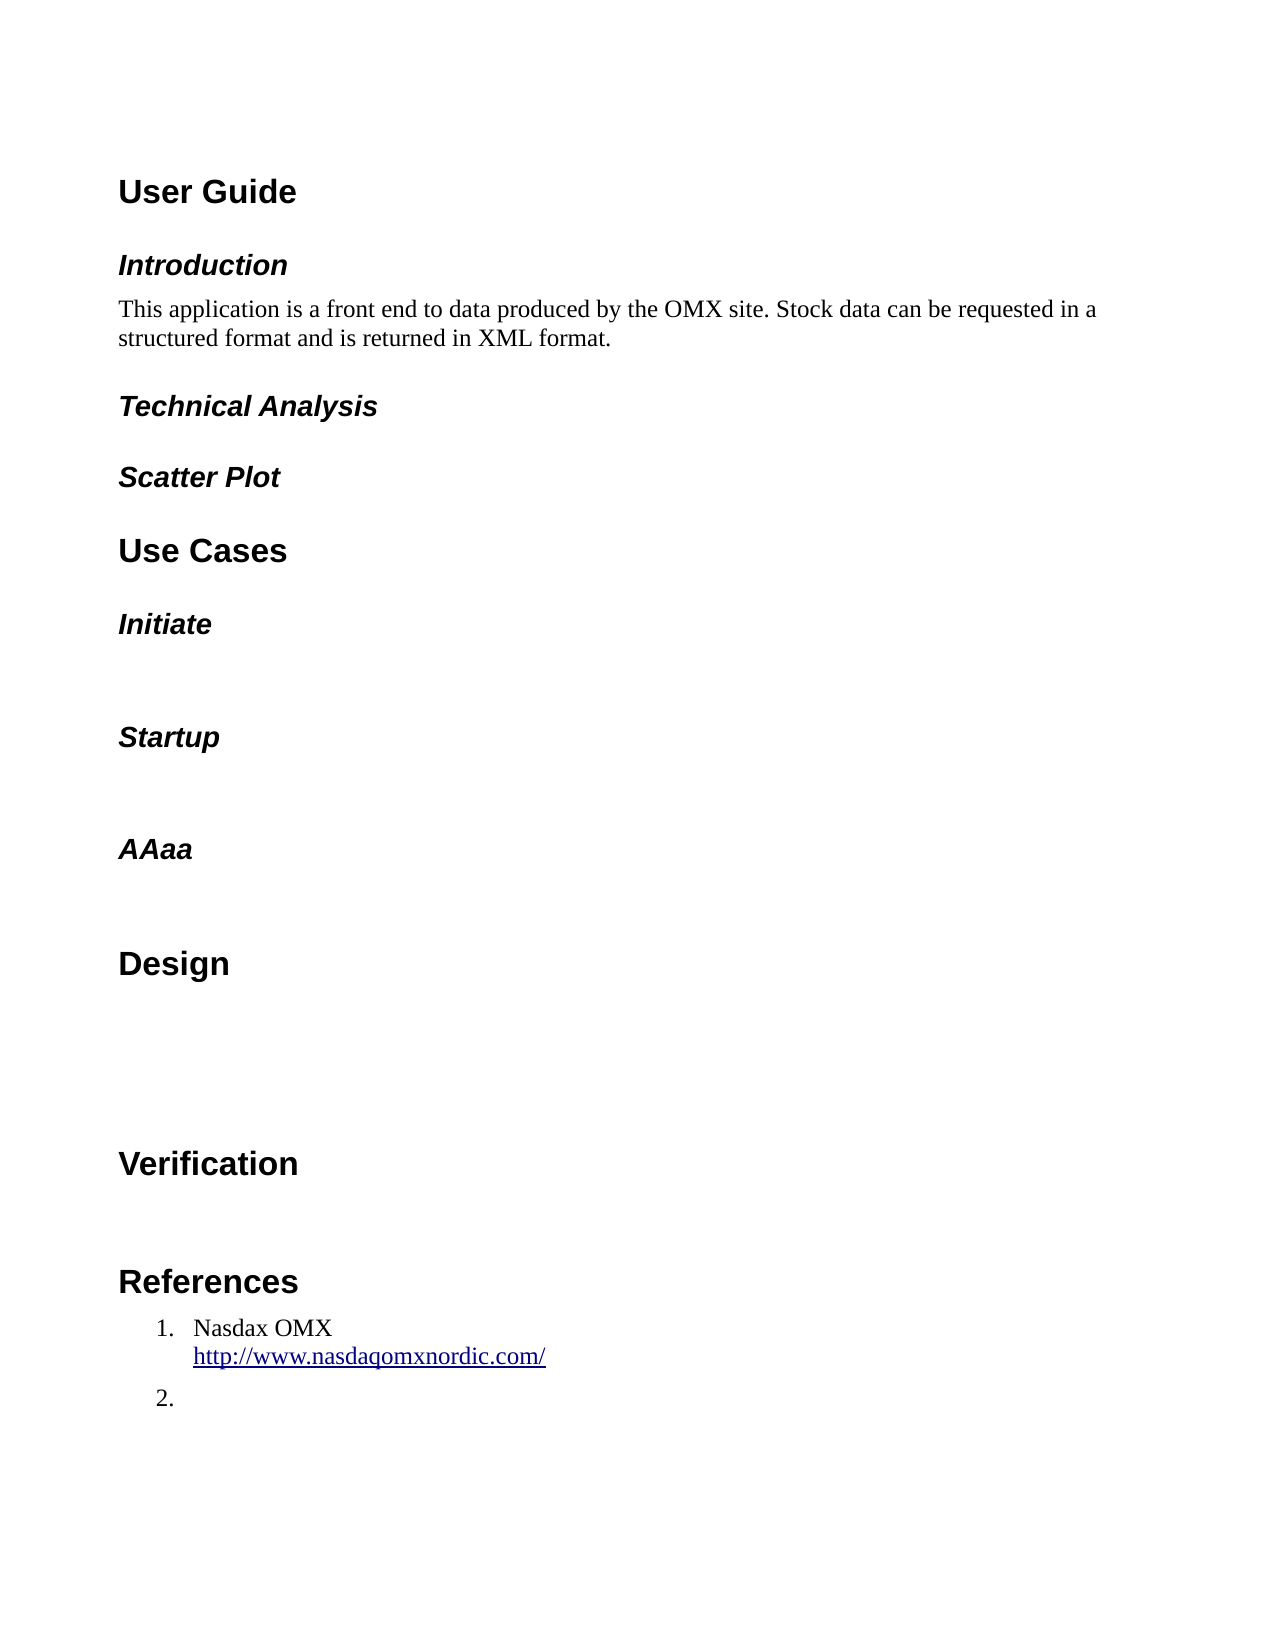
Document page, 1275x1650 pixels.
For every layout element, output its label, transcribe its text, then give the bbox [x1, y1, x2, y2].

subtitle Scatter Plot [118, 460, 1157, 494]
subtitle Design [118, 944, 1157, 983]
subtitle References [118, 1261, 1157, 1300]
subtitle AAaa [118, 832, 1157, 865]
subtitle Initiate [118, 607, 1157, 641]
text This application is a front end to data produced by the OMX site. Stock data can be requested in a structured format and is returned in XML format. [118, 294, 1157, 352]
subtitle Verification [118, 1144, 1157, 1183]
subtitle Startup [118, 719, 1157, 753]
list Nasdax OMX http://www.nasdaqomxnordic.com/ [156, 1313, 1157, 1370]
subtitle Technical Analysis [118, 389, 1157, 423]
subtitle Introduction [118, 248, 1157, 282]
subtitle User Guide [118, 172, 1157, 211]
subtitle Use Cases [118, 531, 1157, 570]
